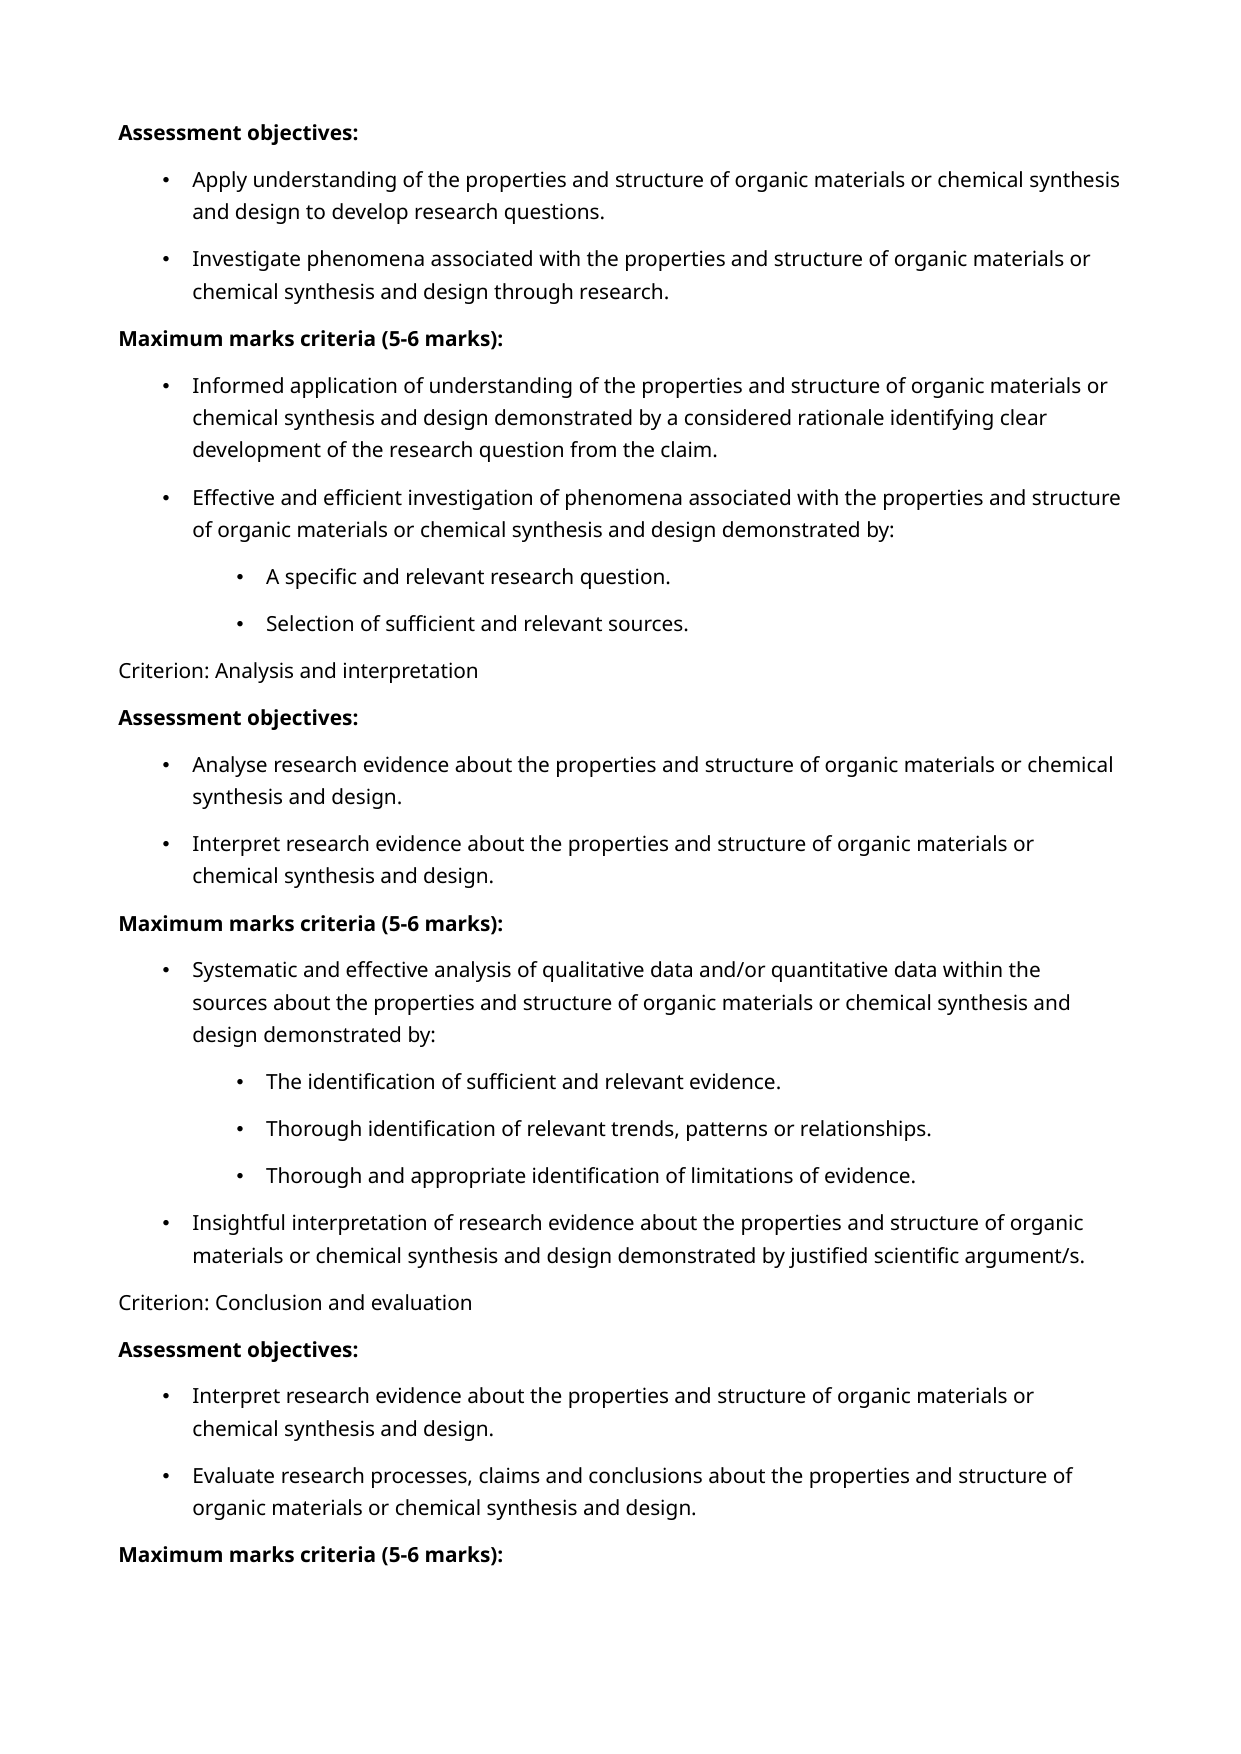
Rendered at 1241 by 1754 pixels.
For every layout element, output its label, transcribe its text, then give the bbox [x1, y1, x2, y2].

text Assessment objectives: [118, 1335, 1122, 1363]
subtitle Criterion: Analysis and interpretation [118, 656, 1122, 684]
list Thorough identification of relevant trends, patterns or relationships. [236, 1114, 1122, 1143]
list Analyse research evidence about the properties and structure of organic materials or chemical synthesis and design. [162, 750, 1122, 811]
list A specific and relevant research question. [236, 562, 1122, 590]
text Maximum marks criteria (5-6 marks): [118, 1540, 1122, 1569]
list Interpret research evidence about the properties and structure of organic materials or chemical synthesis and design. [162, 1382, 1122, 1442]
list Thorough and appropriate identification of limitations of evidence. [236, 1161, 1122, 1190]
list Systematic and effective analysis of qualitative data and/or quantitative data within the sources about the properties and structure of organic materials or chemical synthesis and design demonstrated by: [162, 956, 1122, 1049]
text Maximum marks criteria (5-6 marks): [118, 324, 1122, 352]
list Interpret research evidence about the properties and structure of organic materials or chemical synthesis and design. [162, 829, 1122, 890]
subtitle Criterion: Conclusion and evaluation [118, 1288, 1122, 1316]
list Selection of sufficient and relevant sources. [236, 609, 1122, 637]
list The identification of sufficient and relevant evidence. [236, 1067, 1122, 1096]
list Evaluate research processes, claims and conclusions about the properties and structure of organic materials or chemical synthesis and design. [162, 1461, 1122, 1522]
text Assessment objectives: [118, 703, 1122, 731]
text Maximum marks criteria (5-6 marks): [118, 909, 1122, 937]
list Apply understanding of the properties and structure of organic materials or chemical synthesis and design to develop research questions. [162, 165, 1122, 226]
list Effective and efficient investigation of phenomena associated with the properties and structure of organic materials or chemical synthesis and design demonstrated by: [162, 483, 1122, 543]
list Informed application of understanding of the properties and structure of organic materials or chemical synthesis and design demonstrated by a considered rationale identifying clear development of the research question from the claim. [162, 371, 1122, 464]
list Investigate phenomena associated with the properties and structure of organic materials or chemical synthesis and design through research. [162, 244, 1122, 305]
list Insightful interpretation of research evidence about the properties and structure of organic materials or chemical synthesis and design demonstrated by justified scientific argument/s. [162, 1208, 1122, 1269]
text Assessment objectives: [118, 118, 1122, 147]
